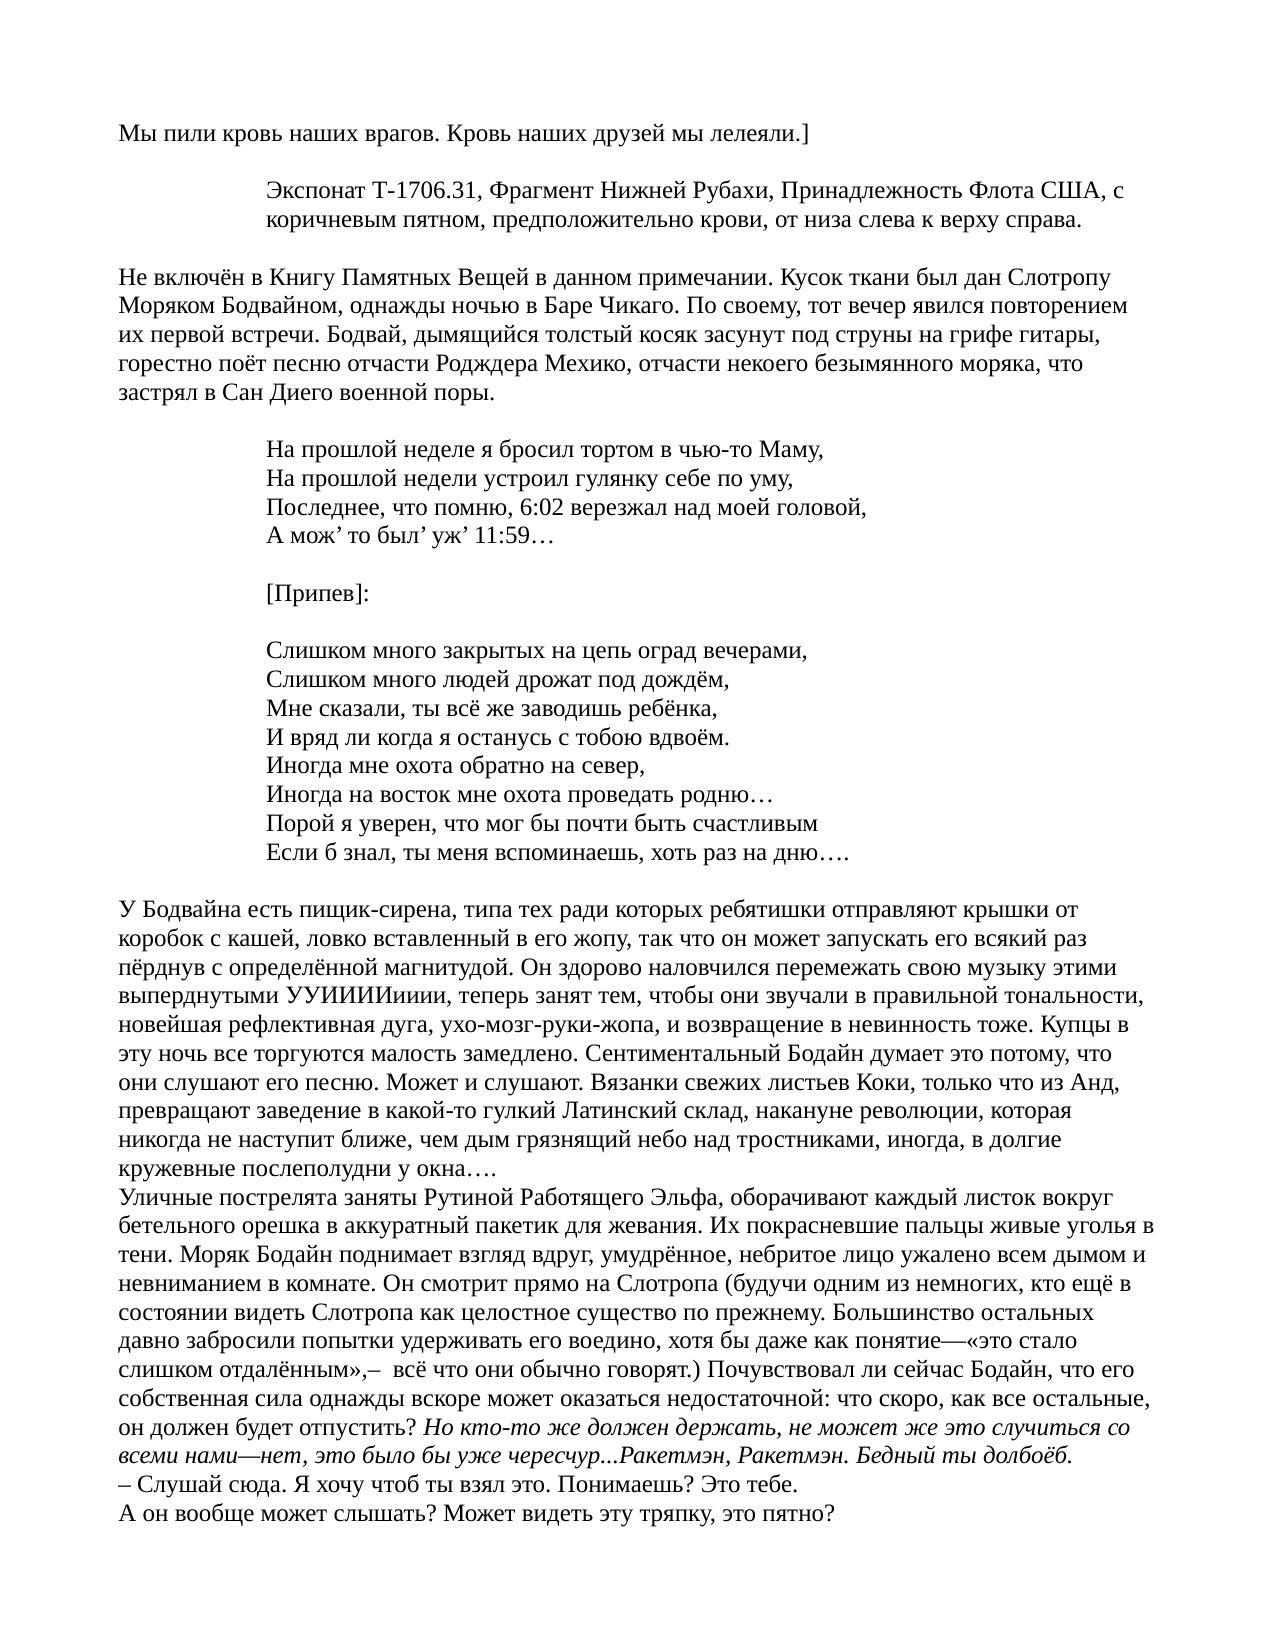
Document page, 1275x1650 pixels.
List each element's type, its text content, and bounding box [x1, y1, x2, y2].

text Иногда на восток мне охота проведать родню… [266, 779, 1157, 808]
text Слишком много людей дрожат под дождём, [266, 664, 1157, 693]
text Не включён в Книгу Памятных Вещей в данном примечании. Кусок ткани был дан Слотропу Моряком Бодвайном, однажды ночью в Баре Чикаго. По своему, тот вечер явился повторением их первой встречи. Бодвай, дымящийся толстый косяк засунут под струны на грифе гитары, горестно поёт песню отчасти Родждера Мехико, отчасти некоего безымянного моряка, что застрял в Сан Диего военной поры. [118, 262, 1157, 406]
text Последнее, что помню, 6:02 верезжал над моей головой, [266, 492, 1157, 521]
text Экспонат Т-1706.31, Фрагмент Нижней Рубахи, Принадлежность Флота США, с коричневым пятном, предположительно крови, от низа слева к верху справа. [266, 176, 1157, 233]
text А он вообще может слышать? Может видеть эту тряпку, это пятно? [118, 1498, 1157, 1527]
text [Припев]: [266, 578, 1157, 607]
text И вряд ли когда я останусь с тобою вдвоём. [266, 722, 1157, 751]
text Слишком много закрытых на цепь оград вечерами, [266, 636, 1157, 664]
text Мне сказали, ты всё же заводишь ребёнка, [266, 693, 1157, 722]
text Уличные пострелята заняты Рутиной Работящего Эльфа, оборачивают каждый листок вокруг бетельного орешка в аккуратный пакетик для жевания. Их покрасневшие пальцы живые уголья в тени. Моряк Бодайн поднимает взгляд вдруг, умудрённое, небритое лицо ужалено всем дымом и невниманием в комнате. Он смотрит прямо на Слотропа (будучи одним из немногих, кто ещё в состоянии видеть Слотропа как целостное существо по прежнему. Большинство остальных давно забросили попытки удерживать его воедино, хотя бы даже как понятие—«это стало слишком отдалённым»,– всё что они обычно говорят.) Почувствовал ли сейчас Бодайн, что его собственная сила однажды вскоре может оказаться недостаточной: что скоро, как все остальные, он должен будет отпустить? Но кто-то же должен держать, не может же это случиться со всеми нами—нет, это было бы уже чересчур...Ракетмэн, Ракетмэн. Бедный ты долбоёб. [118, 1182, 1157, 1469]
text А мож’ то был’ уж’ 11:59… [266, 521, 1157, 549]
text – Слушай сюда. Я хочу чтоб ты взял это. Понимаешь? Это тебе. [118, 1469, 1157, 1498]
text У Бодвайна есть пищик-сирена, типа тех ради которых ребятишки отправляют крышки от коробок с кашей, ловко вставленный в его жопу, так что он может запускать его всякий раз пёрднув с определённой магнитудой. Он здорово наловчился перемежать свою музыку этими выперднутыми УУИИИИииии, теперь занят тем, чтобы они звучали в правильной тональности, новейшая рефлективная дуга, ухо-мозг-руки-жопа, и возвращение в невинность тоже. Купцы в эту ночь все торгуются малость замедлено. Сентиментальный Бодайн думает это потому, что они слушают его песню. Может и слушают. Вязанки свежих листьев Коки, только что из Анд, превращают заведение в какой-то гулкий Латинский склад, накануне революции, которая никогда не наступит ближе, чем дым грязнящий небо над тростниками, иногда, в долгие кружевные послеполудни у окна…. [118, 894, 1157, 1182]
text Порой я уверен, что мог бы почти быть счастливым [266, 808, 1157, 837]
text Если б знал, ты меня вспоминаешь, хоть раз на дню…. [266, 837, 1157, 866]
text На прошлой недели устроил гулянку себе по уму, [266, 463, 1157, 492]
text Мы пили кровь наших врагов. Кровь наших друзей мы лелеяли.] [118, 118, 1157, 147]
text Иногда мне охота обратно на север, [266, 751, 1157, 779]
text На прошлой неделе я бросил тортом в чью-то Маму, [266, 434, 1157, 463]
